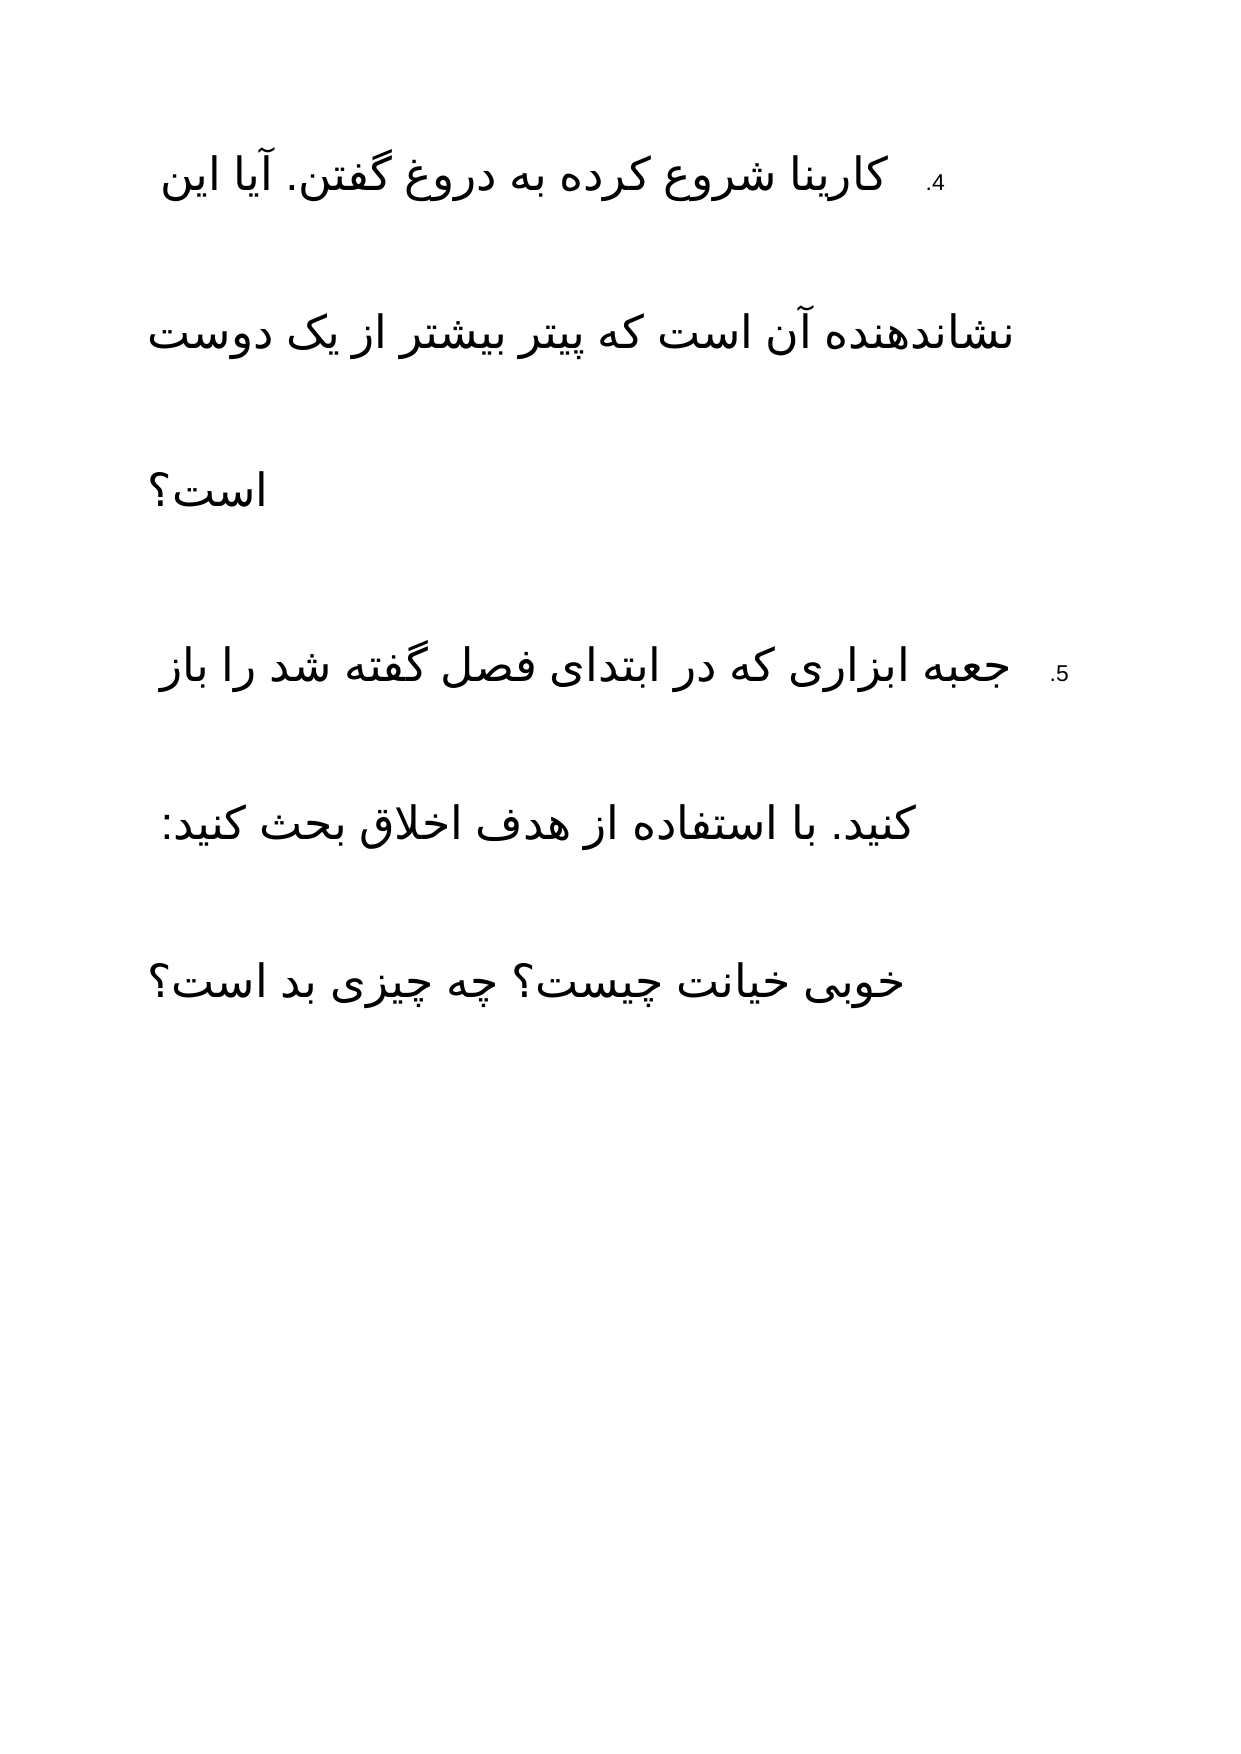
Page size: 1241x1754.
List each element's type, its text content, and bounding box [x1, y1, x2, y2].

list جعبه ابزاری که در ابتدای فصل گفته شد را باز کنید. با استفاده از هدف اخلاق بحث کنید: خوبی خیانت چیست؟ چه چیزی بد است؟ [148, 639, 1055, 1008]
list کارینا شروع کرده به دروغ گفتن. آیا این نشاندهنده آن است که پیتر بیشتر از یک دوست است؟ [148, 148, 1055, 517]
